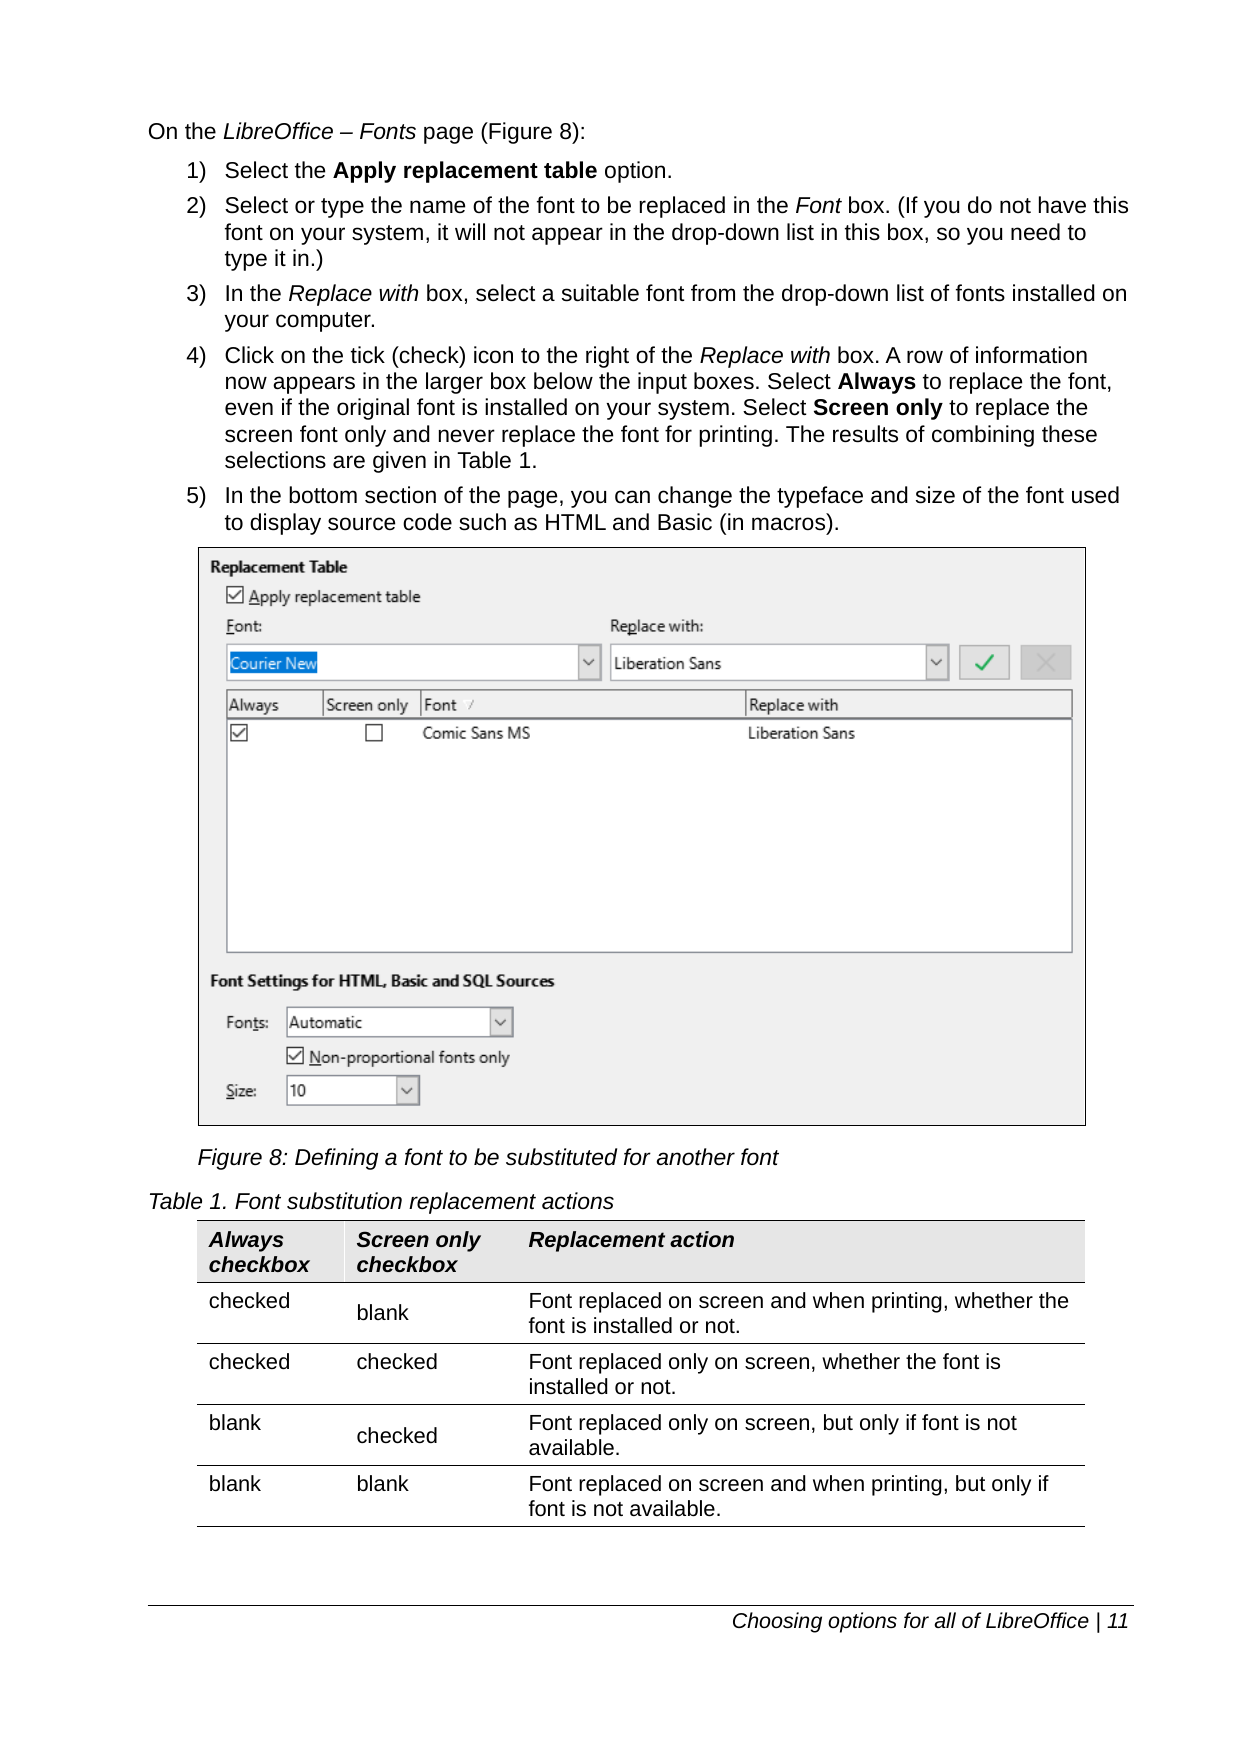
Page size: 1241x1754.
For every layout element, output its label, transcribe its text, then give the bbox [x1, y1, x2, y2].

list In the bottom section of the page, you can change the typeface and size of the font used to display source code such as HTML and Basic (in macros). [207, 482, 1134, 535]
table_cell checked [345, 1405, 516, 1465]
text Table 1. Font substitution replacement actions [148, 1188, 1134, 1214]
table_cell Font replaced on screen and when printing, whether the font is installed or not. [516, 1283, 1085, 1343]
table_cell blank [345, 1283, 516, 1343]
table_cell Font replaced only on screen, but only if font is not available. [516, 1405, 1085, 1465]
table_header Screen only checkbox [345, 1221, 516, 1282]
picture [199, 548, 1084, 1125]
table_cell Font replaced on screen and when printing, but only if font is not available. [516, 1466, 1085, 1526]
list Select the Apply replacement table option. [207, 157, 1134, 183]
table_cell checked [197, 1283, 344, 1343]
table_cell checked [345, 1344, 516, 1404]
table_header Always checkbox [197, 1221, 344, 1282]
table_header Replacement action [516, 1221, 1085, 1282]
table_cell checked [197, 1344, 344, 1404]
text Figure 8: Defining a font to be substituted for another font [197, 1143, 1084, 1170]
list On the LibreOffice – Fonts page (Figure 8): [148, 118, 1134, 144]
table_cell blank [197, 1405, 344, 1465]
list Select or type the name of the font to be replaced in the Font box. (If you do not have this font on your system, it will not appear in the drop-down list in this box, so you need to type it in.) [207, 192, 1134, 271]
table_cell Font replaced only on screen, whether the font is installed or not. [516, 1344, 1085, 1404]
list In the Replace with box, select a suitable font from the drop-down list of fonts installed on your computer. [207, 280, 1134, 333]
table_cell blank [345, 1466, 516, 1526]
table_cell blank [197, 1466, 344, 1526]
list Click on the tick (check) icon to the right of the Replace with box. A row of information now appears in the larger box below the input boxes. Select Always to replace the font, even if the original font is installed on your system. Select Screen only to replace the screen font only and never replace the font for printing. The results of combining these selections are given in Table 1. [207, 342, 1134, 473]
